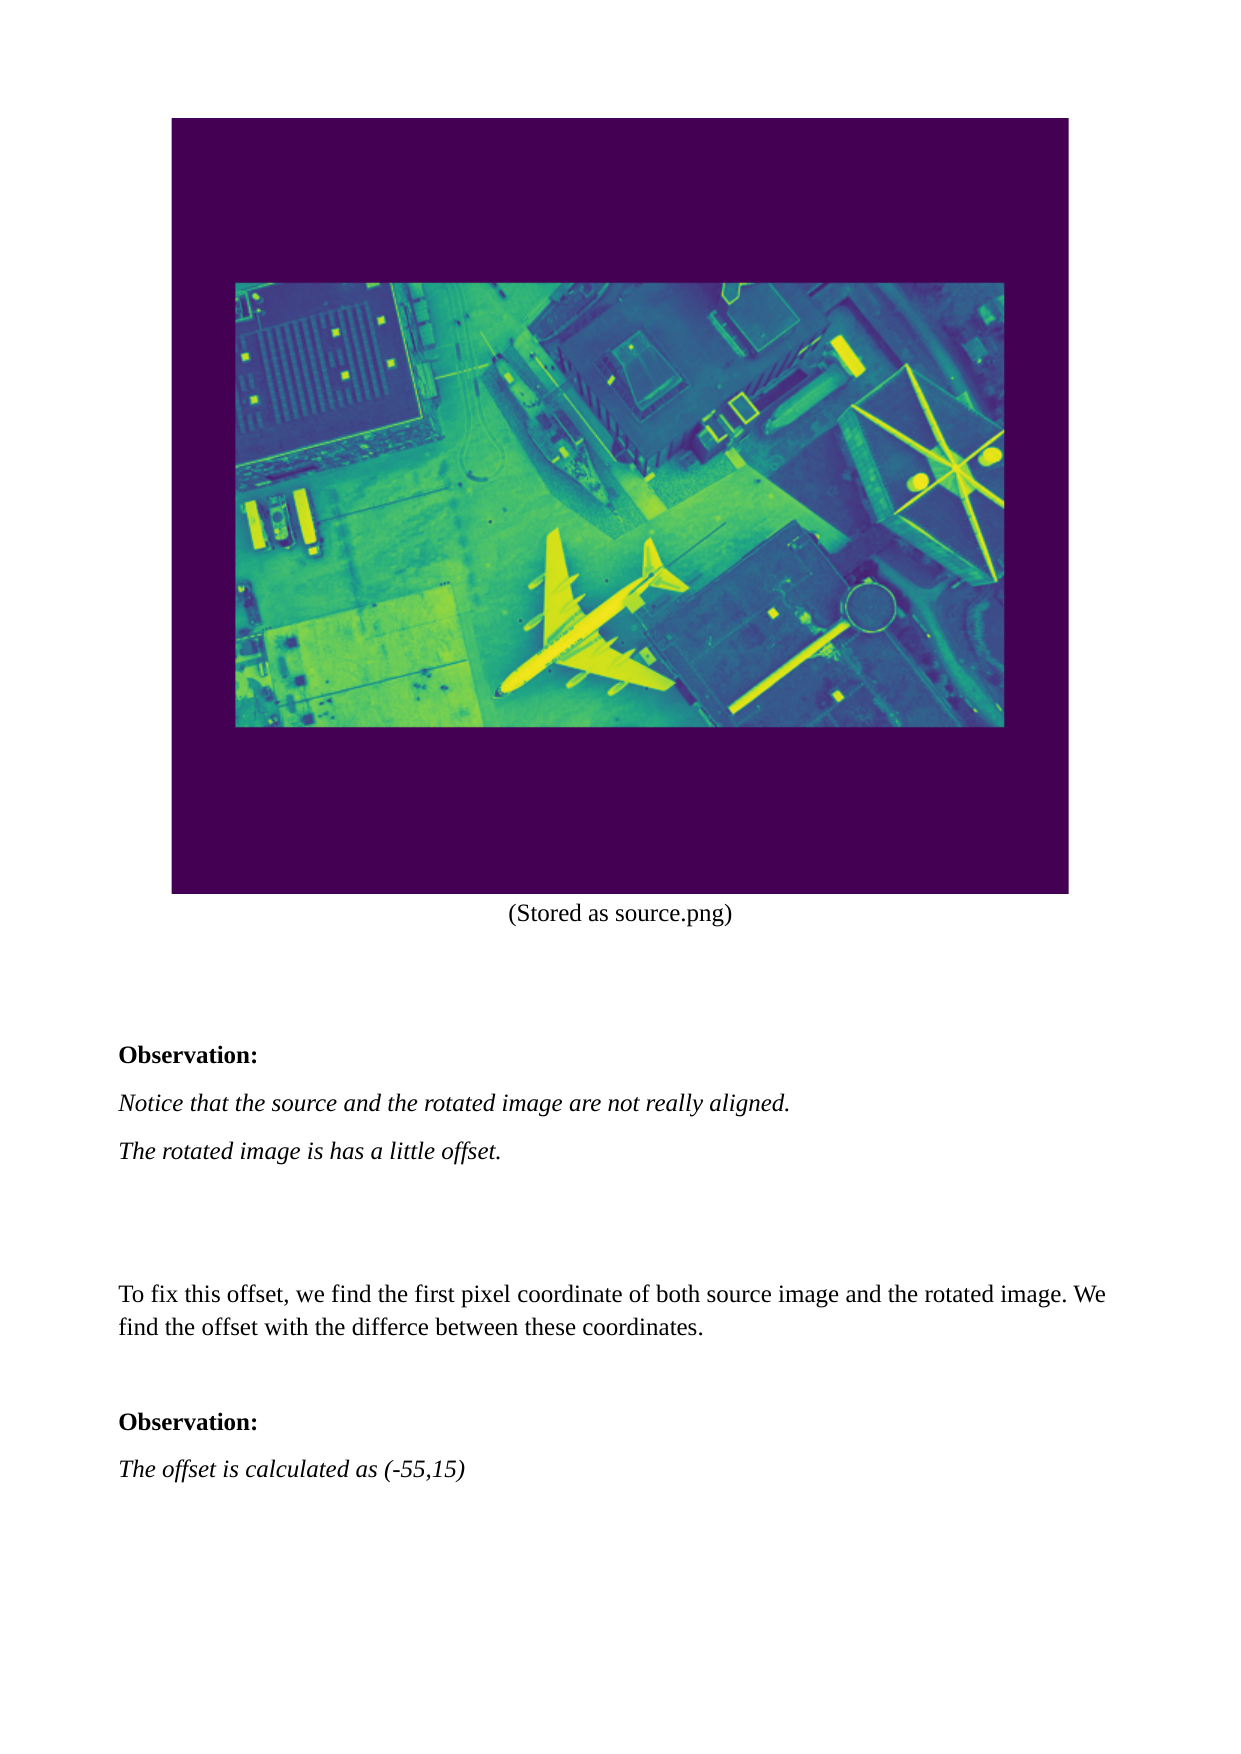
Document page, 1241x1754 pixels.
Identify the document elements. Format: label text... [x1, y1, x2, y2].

text Observation: [118, 1407, 1122, 1436]
text The offset is calculated as (-55,15) [118, 1454, 1122, 1483]
picture [171, 118, 1069, 894]
text The rotated image is has a little offset. [118, 1136, 1122, 1164]
text To fix this offset, we find the first pixel coordinate of both source image and the rotated image. We find the offset with the differce between these coordinates. [118, 1279, 1122, 1340]
text Notice that the source and the rotated image are not really aligned. [118, 1088, 1122, 1117]
text (Stored as source.png) [118, 118, 1122, 927]
text Observation: [118, 1041, 1122, 1069]
